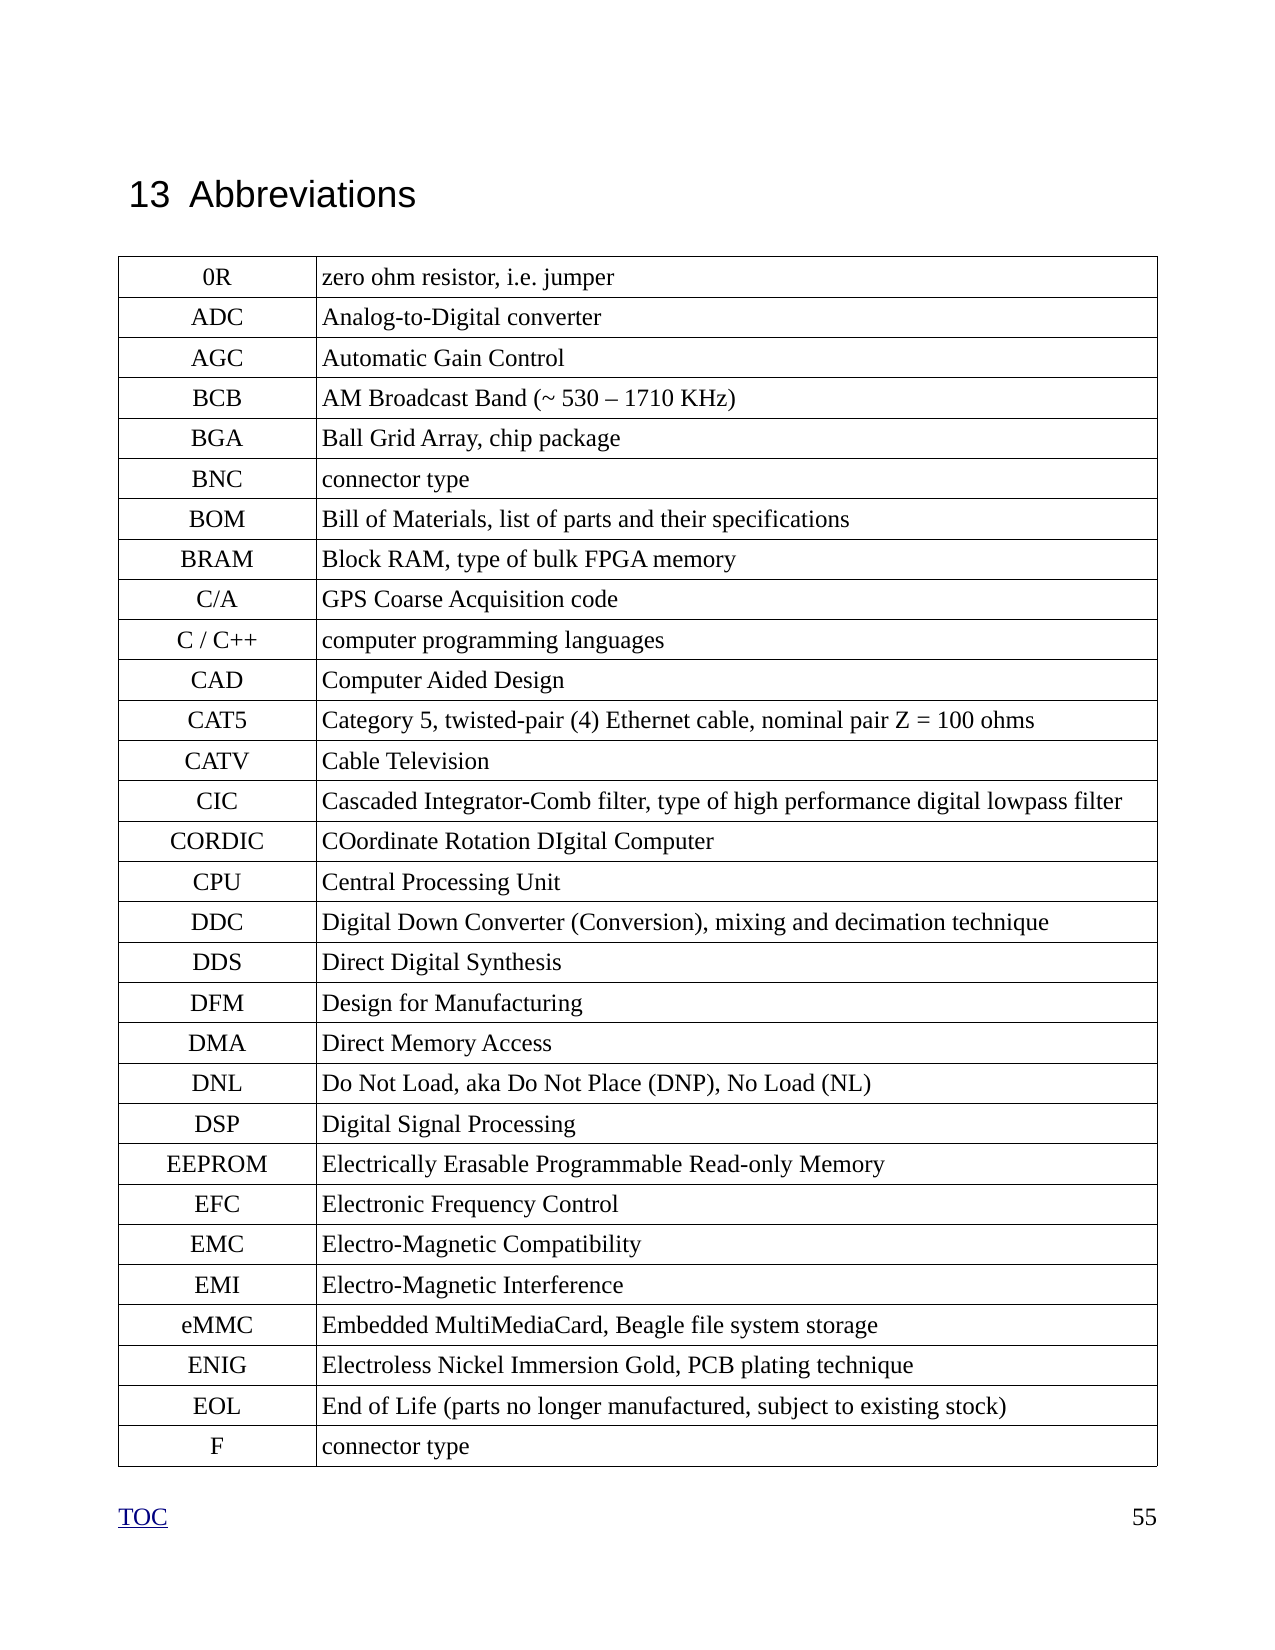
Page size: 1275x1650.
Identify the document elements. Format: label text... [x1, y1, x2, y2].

table_cell Bill of Materials, list of parts and their specifications [317, 499, 1157, 538]
table_header zero ohm resistor, i.e. jumper [317, 257, 1157, 297]
table_cell CAD [119, 660, 316, 700]
table_cell DMA [119, 1023, 316, 1062]
table_cell Ball Grid Array, chip package [317, 419, 1157, 458]
table_cell CAT5 [119, 701, 316, 740]
table_cell CIC [119, 781, 316, 821]
table_cell ENIG [119, 1346, 316, 1385]
table_cell BNC [119, 459, 316, 498]
table_cell Digital Signal Processing [317, 1104, 1157, 1143]
table_cell Electronic Frequency Control [317, 1185, 1157, 1224]
table_cell connector type [317, 1426, 1157, 1466]
table_cell Electrically Erasable Programmable Read-only Memory [317, 1144, 1157, 1183]
table_cell computer programming languages [317, 620, 1157, 659]
table_header 0R [119, 257, 316, 297]
subtitle Abbreviations [118, 172, 1157, 215]
table_cell Computer Aided Design [317, 660, 1157, 700]
table_cell Automatic Gain Control [317, 338, 1157, 377]
table_cell Cascaded Integrator-Comb filter, type of high performance digital lowpass filter [317, 781, 1157, 821]
table_cell Electroless Nickel Immersion Gold, PCB plating technique [317, 1346, 1157, 1385]
table_cell EEPROM [119, 1144, 316, 1183]
table_cell eMMC [119, 1305, 316, 1345]
table_cell C / C++ [119, 620, 316, 659]
table_cell COordinate Rotation DIgital Computer [317, 822, 1157, 861]
table_cell C/A [119, 580, 316, 619]
table_cell Electro-Magnetic Interference [317, 1265, 1157, 1304]
table_cell ADC [119, 298, 316, 337]
table_cell Cable Television [317, 741, 1157, 780]
table_cell Electro-Magnetic Compatibility [317, 1225, 1157, 1264]
table_cell connector type [317, 459, 1157, 498]
table_cell DFM [119, 983, 316, 1022]
table_cell Embedded MultiMediaCard, Beagle file system storage [317, 1305, 1157, 1345]
table_cell Analog-to-Digital converter [317, 298, 1157, 337]
table_cell EOL [119, 1386, 316, 1425]
table_cell BGA [119, 419, 316, 458]
table_cell CPU [119, 862, 316, 901]
table_cell EMI [119, 1265, 316, 1304]
table_cell EFC [119, 1185, 316, 1224]
table_cell End of Life (parts no longer manufactured, subject to existing stock) [317, 1386, 1157, 1425]
table_cell Block RAM, type of bulk FPGA memory [317, 540, 1157, 579]
table_cell DDS [119, 943, 316, 982]
table_cell Category 5, twisted-pair (4) Ethernet cable, nominal pair Z = 100 ohms [317, 701, 1157, 740]
table_cell Digital Down Converter (Conversion), mixing and decimation technique [317, 902, 1157, 942]
table_cell Direct Memory Access [317, 1023, 1157, 1062]
table_cell BRAM [119, 540, 316, 579]
table_cell Direct Digital Synthesis [317, 943, 1157, 982]
table_cell Design for Manufacturing [317, 983, 1157, 1022]
table_cell AM Broadcast Band (~ 530 – 1710 KHz) [317, 378, 1157, 417]
table_cell CATV [119, 741, 316, 780]
table_cell BOM [119, 499, 316, 538]
table_cell Central Processing Unit [317, 862, 1157, 901]
table_cell AGC [119, 338, 316, 377]
table_cell EMC [119, 1225, 316, 1264]
table_cell Do Not Load, aka Do Not Place (DNP), No Load (NL) [317, 1064, 1157, 1103]
table_cell CORDIC [119, 822, 316, 861]
table_cell DNL [119, 1064, 316, 1103]
table_cell DDC [119, 902, 316, 942]
table_cell BCB [119, 378, 316, 417]
table_cell DSP [119, 1104, 316, 1143]
table_cell GPS Coarse Acquisition code [317, 580, 1157, 619]
table_cell F [119, 1426, 316, 1466]
